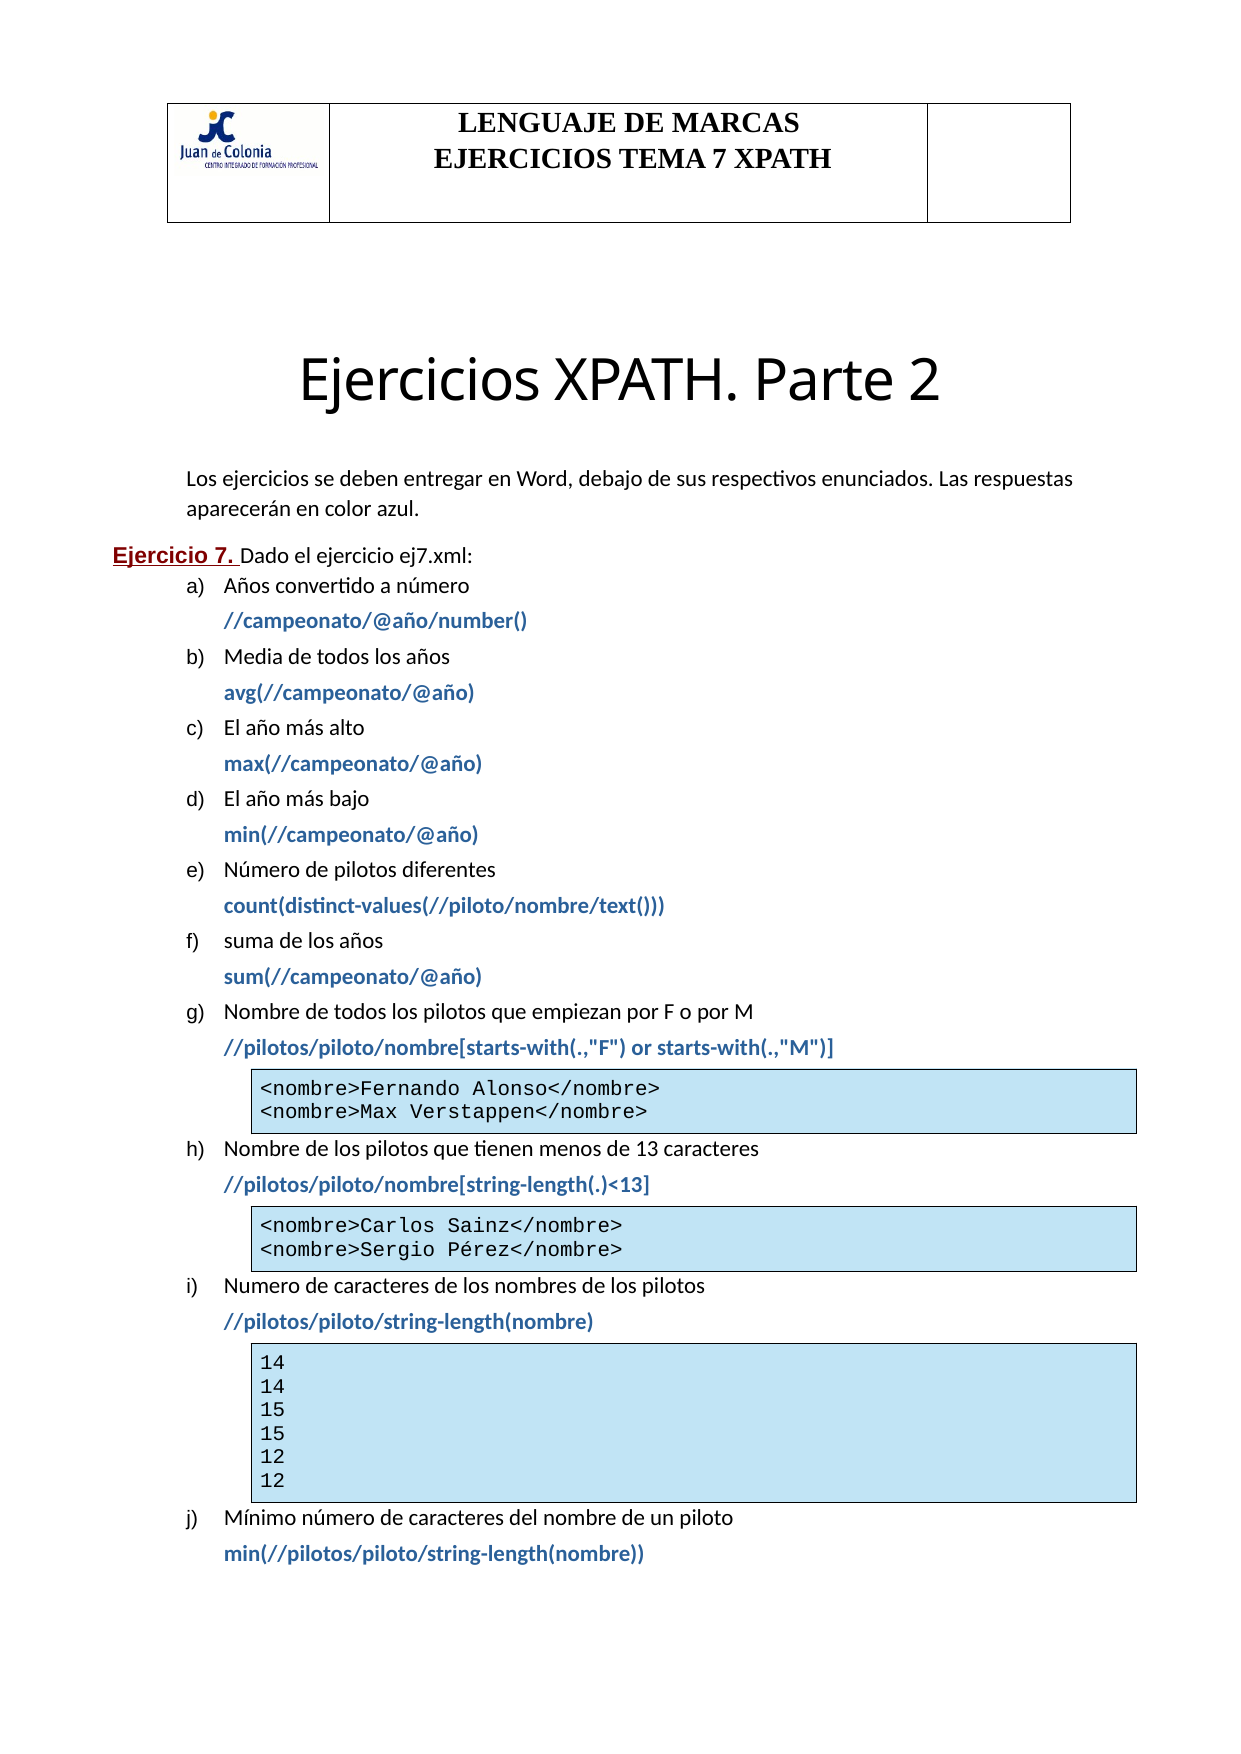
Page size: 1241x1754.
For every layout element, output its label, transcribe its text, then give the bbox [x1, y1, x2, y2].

list avg(//campeonato/@año) [186, 678, 1122, 706]
list El año más alto [186, 713, 1122, 741]
list sum(//campeonato/@año) [186, 962, 1122, 990]
list Nombre de todos los pilotos que empiezan por F o por M [186, 997, 1122, 1025]
list Número de pilotos diferentes [186, 855, 1122, 883]
list min(//campeonato/@año) [186, 820, 1122, 848]
list Numero de caracteres de los nombres de los pilotos [186, 1272, 1122, 1299]
list Años convertido a número [186, 571, 1122, 599]
list //pilotos/piloto/nombre[string-length(.)<13] [186, 1170, 1122, 1198]
list El año más bajo [186, 784, 1122, 812]
list suma de los años [186, 926, 1122, 954]
text 12 [252, 1461, 1136, 1502]
list Mínimo número de caracteres del nombre de un piloto [186, 1503, 1122, 1531]
text 14 [252, 1366, 1136, 1390]
list min(//pilotos/piloto/string-length(nombre)) [186, 1539, 1122, 1567]
text <nombre>Sergio Pérez</nombre> [252, 1229, 1136, 1271]
picture [174, 105, 325, 176]
list max(//campeonato/@año) [186, 749, 1122, 777]
title Ejercicios XPATH. Parte 2 [112, 337, 1128, 417]
text <nombre>Carlos Sainz</nombre> [252, 1207, 1136, 1229]
text 15 [252, 1390, 1136, 1413]
text <nombre>Max Verstappen</nombre> [252, 1092, 1136, 1133]
text 15 [252, 1413, 1136, 1437]
list //pilotos/piloto/string-length(nombre) [186, 1307, 1122, 1335]
list count(distinct-values(//piloto/nombre/text())) [186, 891, 1122, 919]
list Nombre de los pilotos que tienen menos de 13 caracteres [186, 1134, 1122, 1162]
text Los ejercicios se deben entregar en Word, debajo de sus respectivos enunciados. Las respuestas aparecerán en color azul. [186, 464, 1128, 522]
text 14 [252, 1344, 1136, 1366]
text 12 [252, 1437, 1136, 1461]
list Media de todos los años [186, 642, 1122, 670]
subtitle Ejercicio 7. Dado el ejercicio ej7.xml: [112, 541, 1128, 569]
list //pilotos/piloto/nombre[starts-with(.,"F") or starts-with(.,"M")] [186, 1033, 1122, 1061]
list //campeonato/@año/number() [186, 607, 1122, 635]
text <nombre>Fernando Alonso</nombre> [252, 1070, 1136, 1092]
